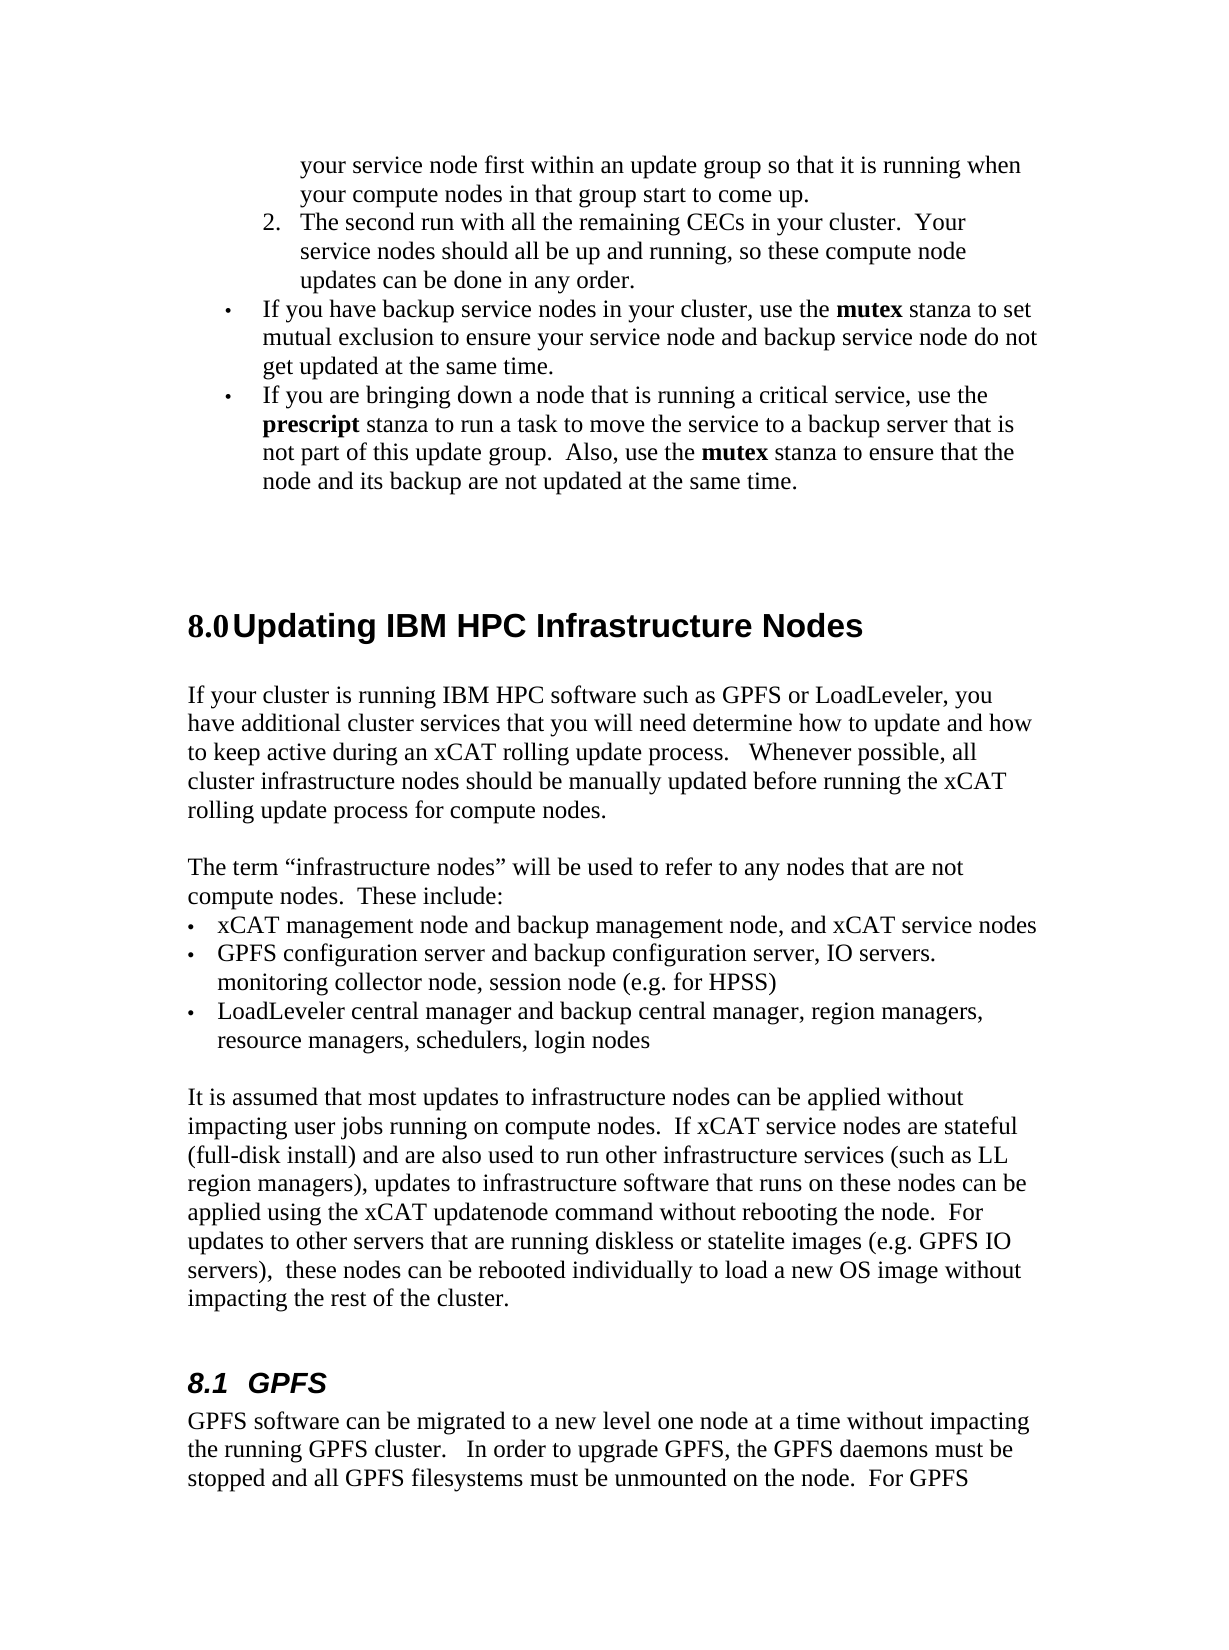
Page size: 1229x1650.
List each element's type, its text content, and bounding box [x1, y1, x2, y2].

subtitle GPFS [187, 1366, 1041, 1399]
list If you are bringing down a node that is running a critical service, use the prescript stanza to run a task to move the service to a backup server that is not part of this update group. Also, use the mutex stanza to ensure that the node and its backup are not updated at the same time. [225, 380, 1041, 495]
text The term “infrastructure nodes” will be used to refer to any nodes that are not compute nodes. These include: [187, 852, 1041, 910]
text GPFS software can be migrated to a new level one node at a time without impacting the running GPFS cluster. In order to upgrade GPFS, the GPFS daemons must be stopped and all GPFS filesystems must be unmounted on the node. For GPFS [187, 1406, 1041, 1492]
text If your cluster is running IBM HPC software such as GPFS or LoadLeveler, you have additional cluster services that you will need determine how to update and how to keep active during an xCAT rolling update process. Whenever possible, all cluster infrastructure nodes should be manually updated before running the xCAT rolling update process for compute nodes. [187, 680, 1041, 823]
subtitle Updating IBM HPC Infrastructure Nodes [187, 606, 1041, 645]
list If you have backup service nodes in your cluster, use the mutex stanza to set mutual exclusion to ensure your service node and backup service node do not get updated at the same time. [225, 294, 1041, 380]
text It is assumed that most updates to infrastructure nodes can be applied without impacting user jobs running on compute nodes. If xCAT service nodes are stateful (full-disk install) and are also used to run other infrastructure services (such as LL region managers), updates to infrastructure software that runs on these nodes can be applied using the xCAT updatenode command without rebooting the node. For updates to other servers that are running diskless or statelite images (e.g. GPFS IO servers), these nodes can be rebooted individually to load a new OS image without impacting the rest of the cluster. [187, 1082, 1041, 1312]
list xCAT management node and backup management node, and xCAT service nodes [187, 910, 1041, 938]
list your service node first within an update group so that it is running when your compute nodes in that group start to come up. [262, 150, 1041, 207]
list LoadLeveler central manager and backup central manager, region managers, resource managers, schedulers, login nodes [187, 996, 1041, 1053]
list The second run with all the remaining CECs in your cluster. Your service nodes should all be up and running, so these compute node updates can be done in any order. [262, 207, 1041, 294]
list GPFS configuration server and backup configuration server, IO servers. monitoring collector node, session node (e.g. for HPSS) [187, 938, 1041, 996]
